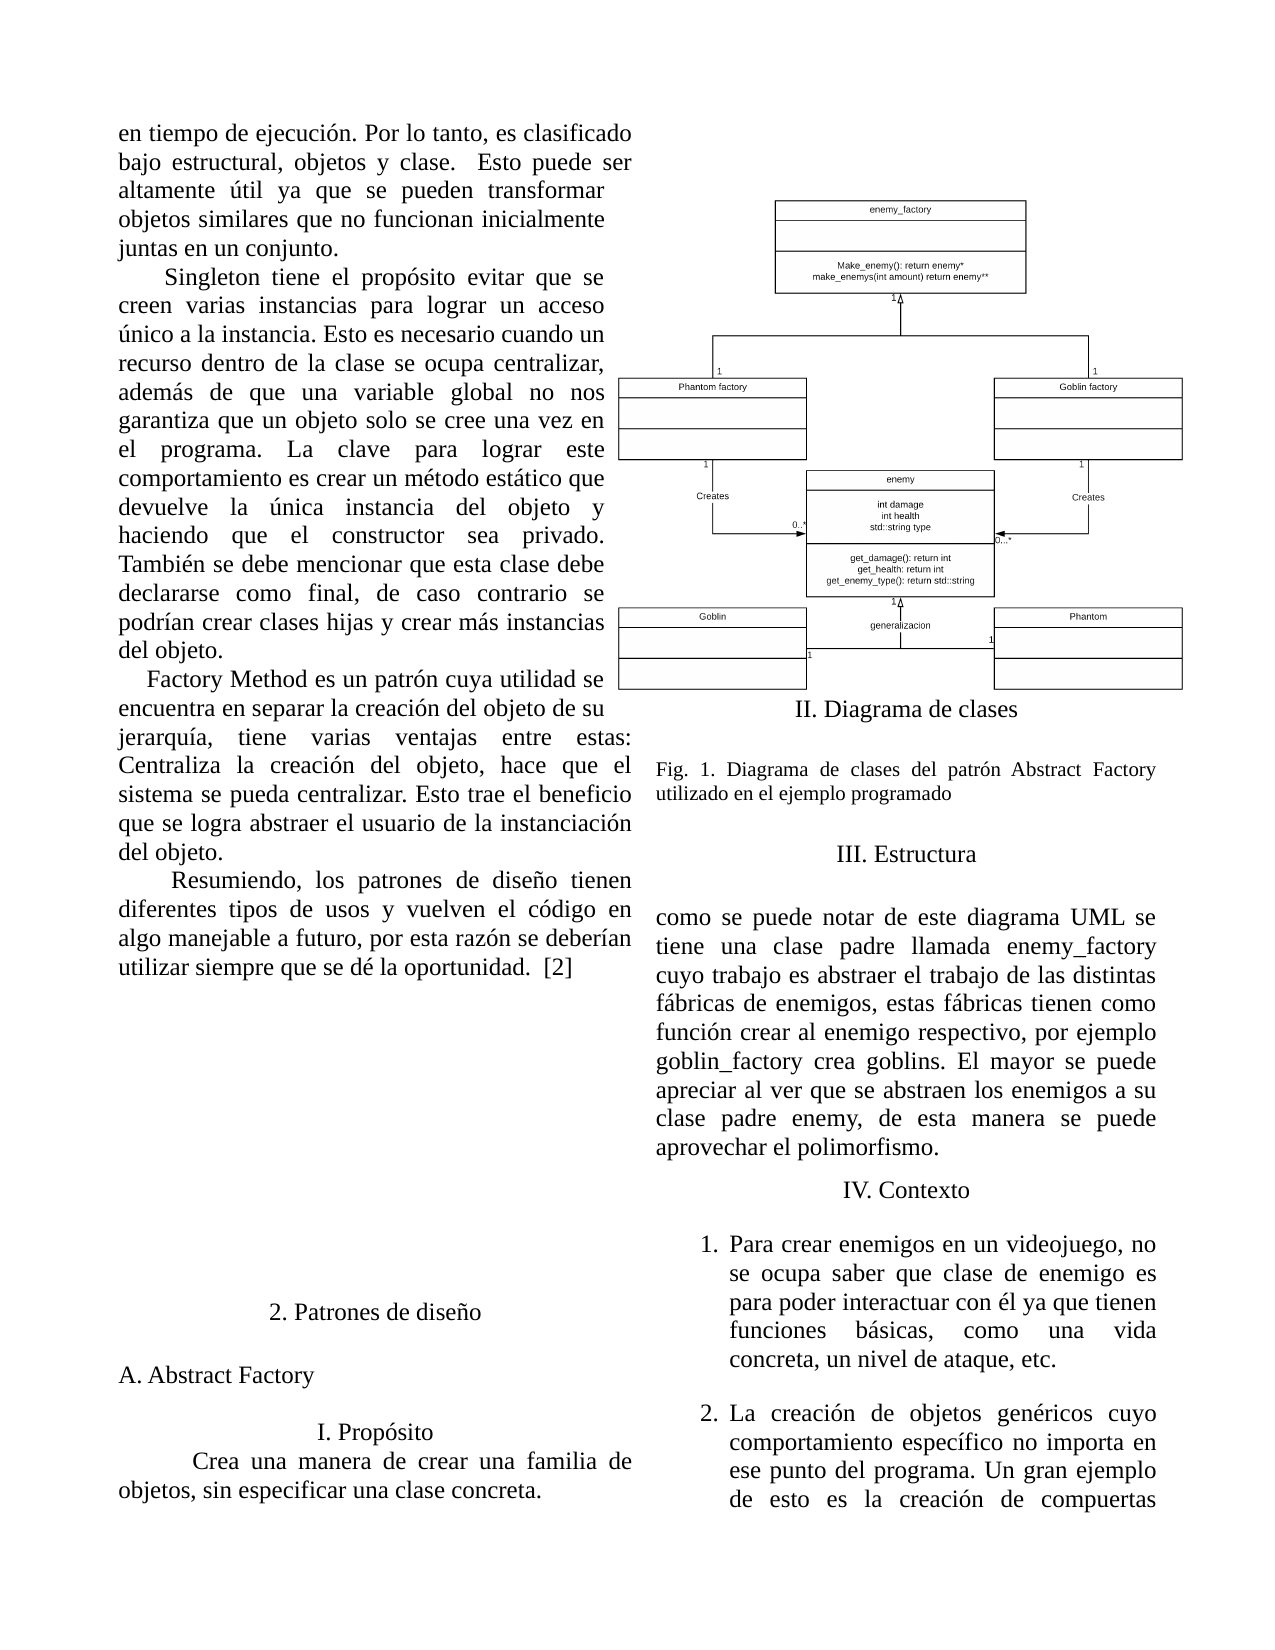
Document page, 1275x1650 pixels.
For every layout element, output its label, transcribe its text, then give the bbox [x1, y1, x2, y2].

list La creación de objetos genéricos cuyo comportamiento específico no importa en ese punto del programa. Un gran ejemplo de esto es la creación de compuertas [700, 1398, 1157, 1513]
text 2. Patrones de diseño [118, 1297, 632, 1326]
text III. Estructura [656, 839, 1157, 868]
text IV. Contexto [656, 1176, 1157, 1204]
text [656, 176, 1157, 181]
text A. Abstract Factory [118, 1360, 632, 1388]
text I. Propósito [118, 1417, 632, 1446]
text Resumiendo, los patrones de diseño tienen diferentes tipos de usos y vuelven el código en algo manejable a futuro, por esta razón se deberían utilizar siempre que se dé la oportunidad. [2] [118, 866, 632, 981]
text como se puede notar de este diagrama UML se tiene una clase padre llamada enemy_factory cuyo trabajo es abstraer el trabajo de las distintas fábricas de enemigos, estas fábricas tienen como función crear al enemigo respectivo, por ejemplo goblin_factory crea goblins. El mayor se puede apreciar al ver que se abstraen los enemigos a su clase padre enemy, de esta manera se puede aprovechar el polimorfismo. [656, 902, 1157, 1161]
picture [605, 181, 1203, 695]
text Crea una manera de crear una familia de objetos, sin especificar una clase concreta. [118, 1446, 632, 1503]
text Fig. 1. Diagrama de clases del patrón Abstract Factory utilizado en el ejemplo programado [656, 757, 1157, 805]
list Para crear enemigos en un videojuego, no se ocupa saber que clase de enemigo es para poder interactuar con él ya que tienen funciones básicas, como una vida concreta, un nivel de ataque, etc. [700, 1229, 1157, 1373]
text Factory Method es un patrón cuya utilidad se encuentra en separar la creación del objeto de su jerarquía, tiene varias ventajas entre estas: Centraliza la creación del objeto, hace que el sistema se pueda centralizar. Esto trae el beneficio que se logra abstraer el usuario de la instanciación del objeto. [118, 664, 632, 866]
text Singleton tiene el propósito evitar que se creen varias instancias para lograr un acceso único a la instancia. Esto es necesario cuando un recurso dentro de la clase se ocupa centralizar, además de que una variable global no nos garantiza que un objeto solo se cree una vez en el programa. La clave para lograr este comportamiento es crear un método estático que devuelve la única instancia del objeto y haciendo que el constructor sea privado. También se debe mencionar que esta clase debe declararse como final, de caso contrario se podrían crear clases hijas y crear más instancias del objeto. [118, 262, 605, 664]
text en tiempo de ejecución. Por lo tanto, es clasificado bajo estructural, objetos y clase. Esto puede ser altamente útil ya que se pueden transformar objetos similares que no funcionan inicialmente juntas en un conjunto. [118, 118, 632, 262]
text II. Diagrama de clases [656, 695, 1157, 723]
